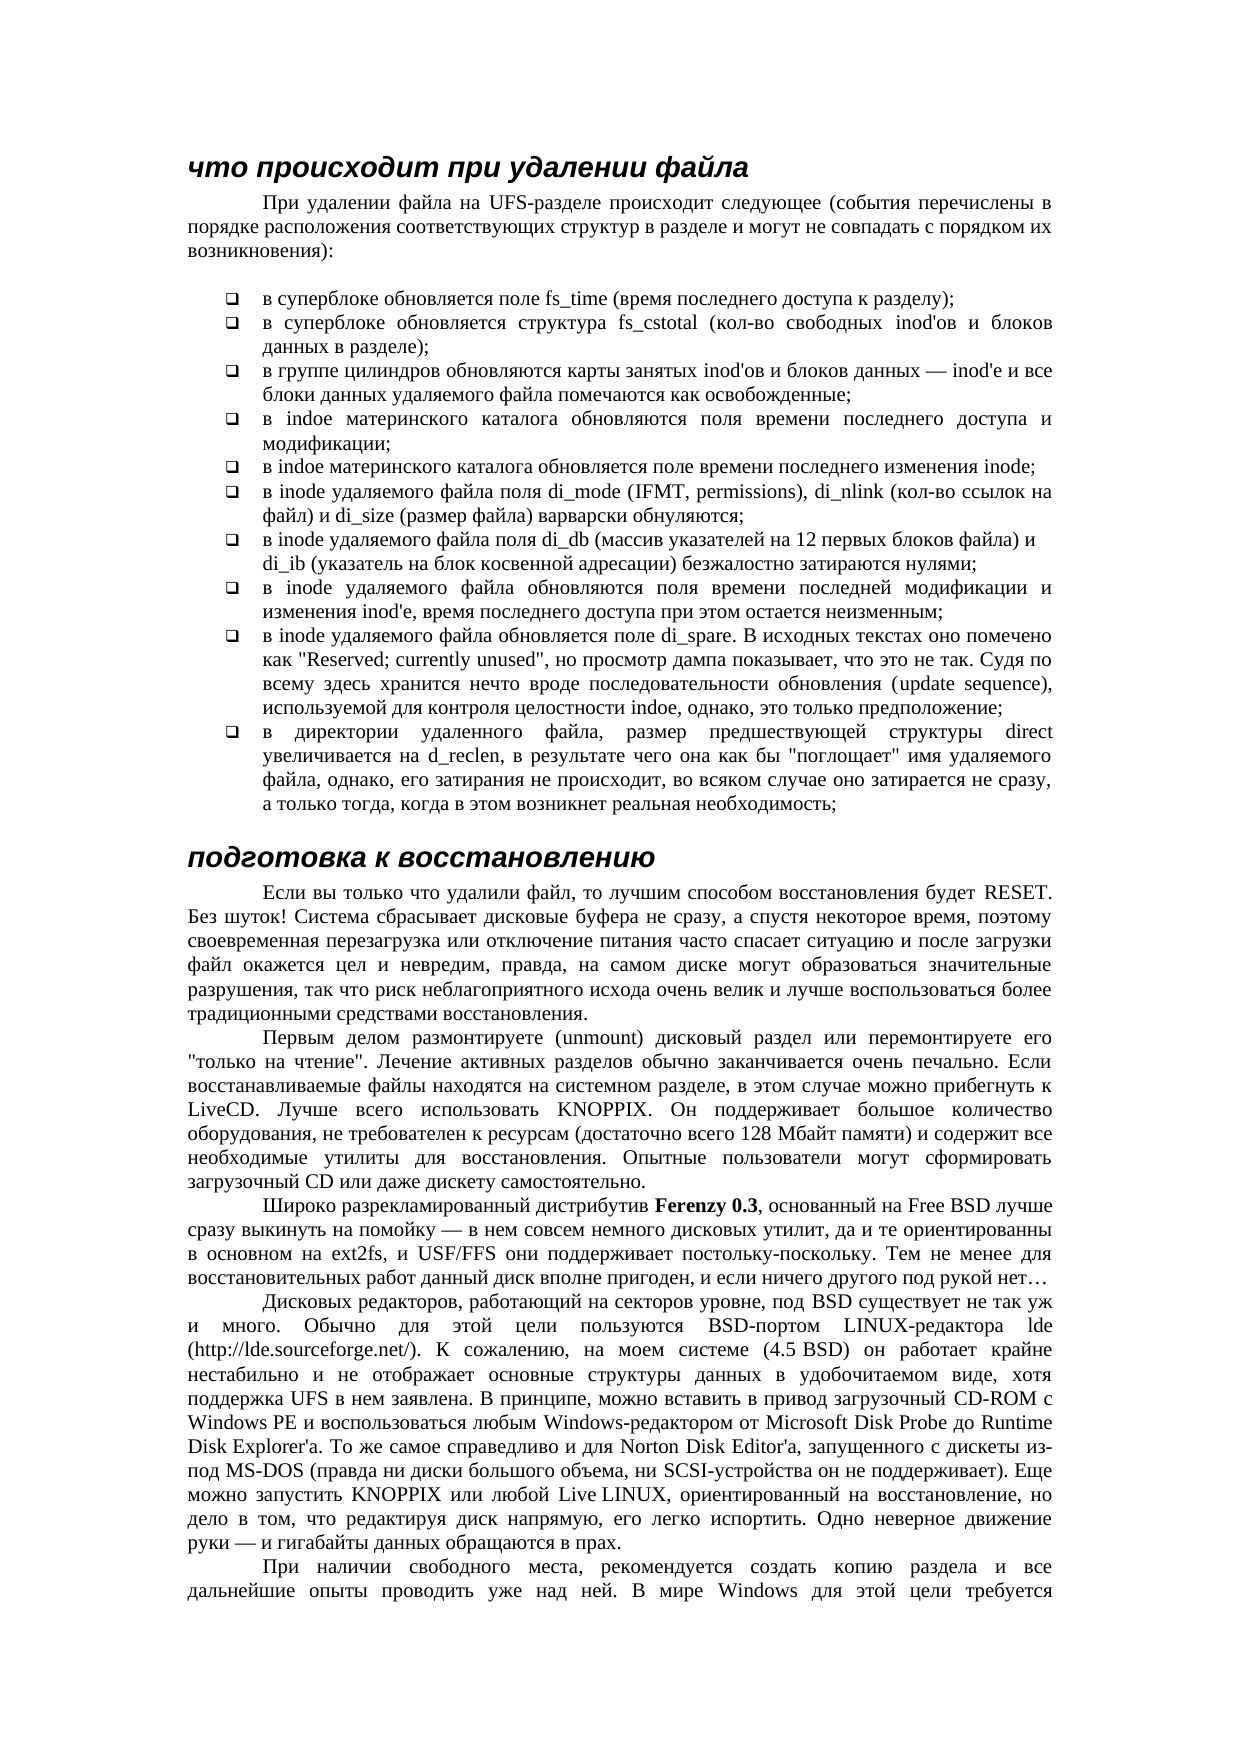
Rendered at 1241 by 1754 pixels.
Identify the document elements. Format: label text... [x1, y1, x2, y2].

list в indoe материнского каталога обновляются поля времени последнего доступа и модификации; [225, 406, 1053, 454]
list в директории удаленного файла, размер предшествующей структуры direct увеличивается на d_reclen, в результате чего она как бы "поглощает" имя удаляемого файла, однако, его затирания не происходит, во всяком случае оно затирается не сразу, а только тогда, когда в этом возникнет реальная необходимость; [225, 719, 1053, 815]
text Дисковых редакторов, работающий на секторов уровне, под BSD существует не так уж и много. Обычно для этой цели пользуются BSD-портом LINUX-редактора lde (http://lde.sourceforge.net/). К сожалению, на моем системе (4.5 BSD) он работает крайне нестабильно и не отображает основные структуры данных в удобочитаемом виде, хотя поддержка UFS в нем заявлена. В принципе, можно вставить в привод загрузочный CD-ROM с Windows PE и воспользоваться любым Windows-редактором от Microsoft Disk Probe до Runtime Disk Explorer'а. То же самое справедливо и для Norton Disk Editor'а, запущенного c дискеты из-под MS-DOS (правда ни диски большого объема, ни SCSI-устройства он не поддерживает). Еще можно запустить KNOPPIX или любой Live LINUX, ориентированный на восстановление, но дело в том, что редактируя диск напрямую, его легко испортить. Одно неверное движение руки — и гигабайты данных обращаются в прах. [187, 1289, 1053, 1554]
text Широко разрекламированный дистрибутив Ferenzy 0.3, основанный на Free BSD лучше сразу выкинуть на помойку — в нем совсем немного дисковых утилит, да и те ориентированны в основном на ext2fs, и USF/FFS они поддерживает постольку-поскольку. Тем не менее для восстановительных работ данный диск вполне пригоден, и если ничего другого под рукой нет… [187, 1193, 1053, 1289]
list в indoe материнского каталога обновляется поле времени последнего изменения inode; [225, 454, 1053, 478]
list в inode удаляемого файла обновляется поле di_spare. В исходных текстах оно помечено как "Reserved; currently unused", но просмотр дампа показывает, что это не так. Судя по всему здесь хранится нечто вроде последовательности обновления (update sequence), используемой для контроля целостности indoe, однако, это только предположение; [225, 623, 1053, 719]
subtitle подготовка к восстановлению [187, 840, 1053, 874]
text Первым делом размонтируете (unmount) дисковый раздел или перемонтируете его "только на чтение". Лечение активных разделов обычно заканчивается очень печально. Если восстанавливаемые файлы находятся на системном разделе, в этом случае можно прибегнуть к LiveCD. Лучше всего использовать KNOPPIX. Он поддерживает большое количество оборудования, не требователен к ресурсам (достаточно всего 128 Мбайт памяти) и содержит все необходимые утилиты для восстановления. Опытные пользователи могут сформировать загрузочный CD или даже дискету самостоятельно. [187, 1024, 1053, 1193]
list в inode удаляемого файла обновляются поля времени последней модификации и изменения inod'е, время последнего доступа при этом остается неизменным; [225, 575, 1053, 623]
list в группе цилиндров обновляются карты занятых inod'ов и блоков данных — inod'е и все блоки данных удаляемого файла помечаются как освобожденные; [225, 358, 1053, 406]
text При наличии свободного места, рекомендуется создать копию раздела и все дальнейшие опыты проводить уже над ней. В мире Windows для этой цели требуется [187, 1554, 1053, 1602]
list в inode удаляемого файла поля di_db (массив указателей на 12 первых блоков файла) и di_ib (указатель на блок косвенной адресации) безжалостно затираются нулями; [225, 527, 1053, 575]
text Если вы только что удалили файл, то лучшим способом восстановления будет RESET. Без шуток! Система сбрасывает дисковые буфера не сразу, а спустя некоторое время, поэтому своевременная перезагрузка или отключение питания часто спасает ситуацию и после загрузки файл окажется цел и невредим, правда, на самом диске могут образоваться значительные разрушения, так что риск неблагоприятного исхода очень велик и лучше воспользоваться более традиционными средствами восстановления. [187, 880, 1053, 1024]
subtitle что происходит при удалении файла [187, 150, 1053, 183]
list в inode удаляемого файла поля di_mode (IFMT, permissions), di_nlink (кол-во ссылок на файл) и di_size (размер файла) варварски обнуляются; [225, 478, 1053, 527]
list в суперблоке обновляется структура fs_cstotal (кол-во свободных inod'ов и блоков данных в разделе); [225, 310, 1053, 358]
text При удалении файла на UFS-разделе происходит следующее (события перечислены в порядке расположения соответствующих структур в разделе и могут не совпадать с порядком их возникновения): [187, 190, 1053, 262]
list в суперблоке обновляется поле fs_time (время последнего доступа к разделу); [225, 286, 1053, 310]
